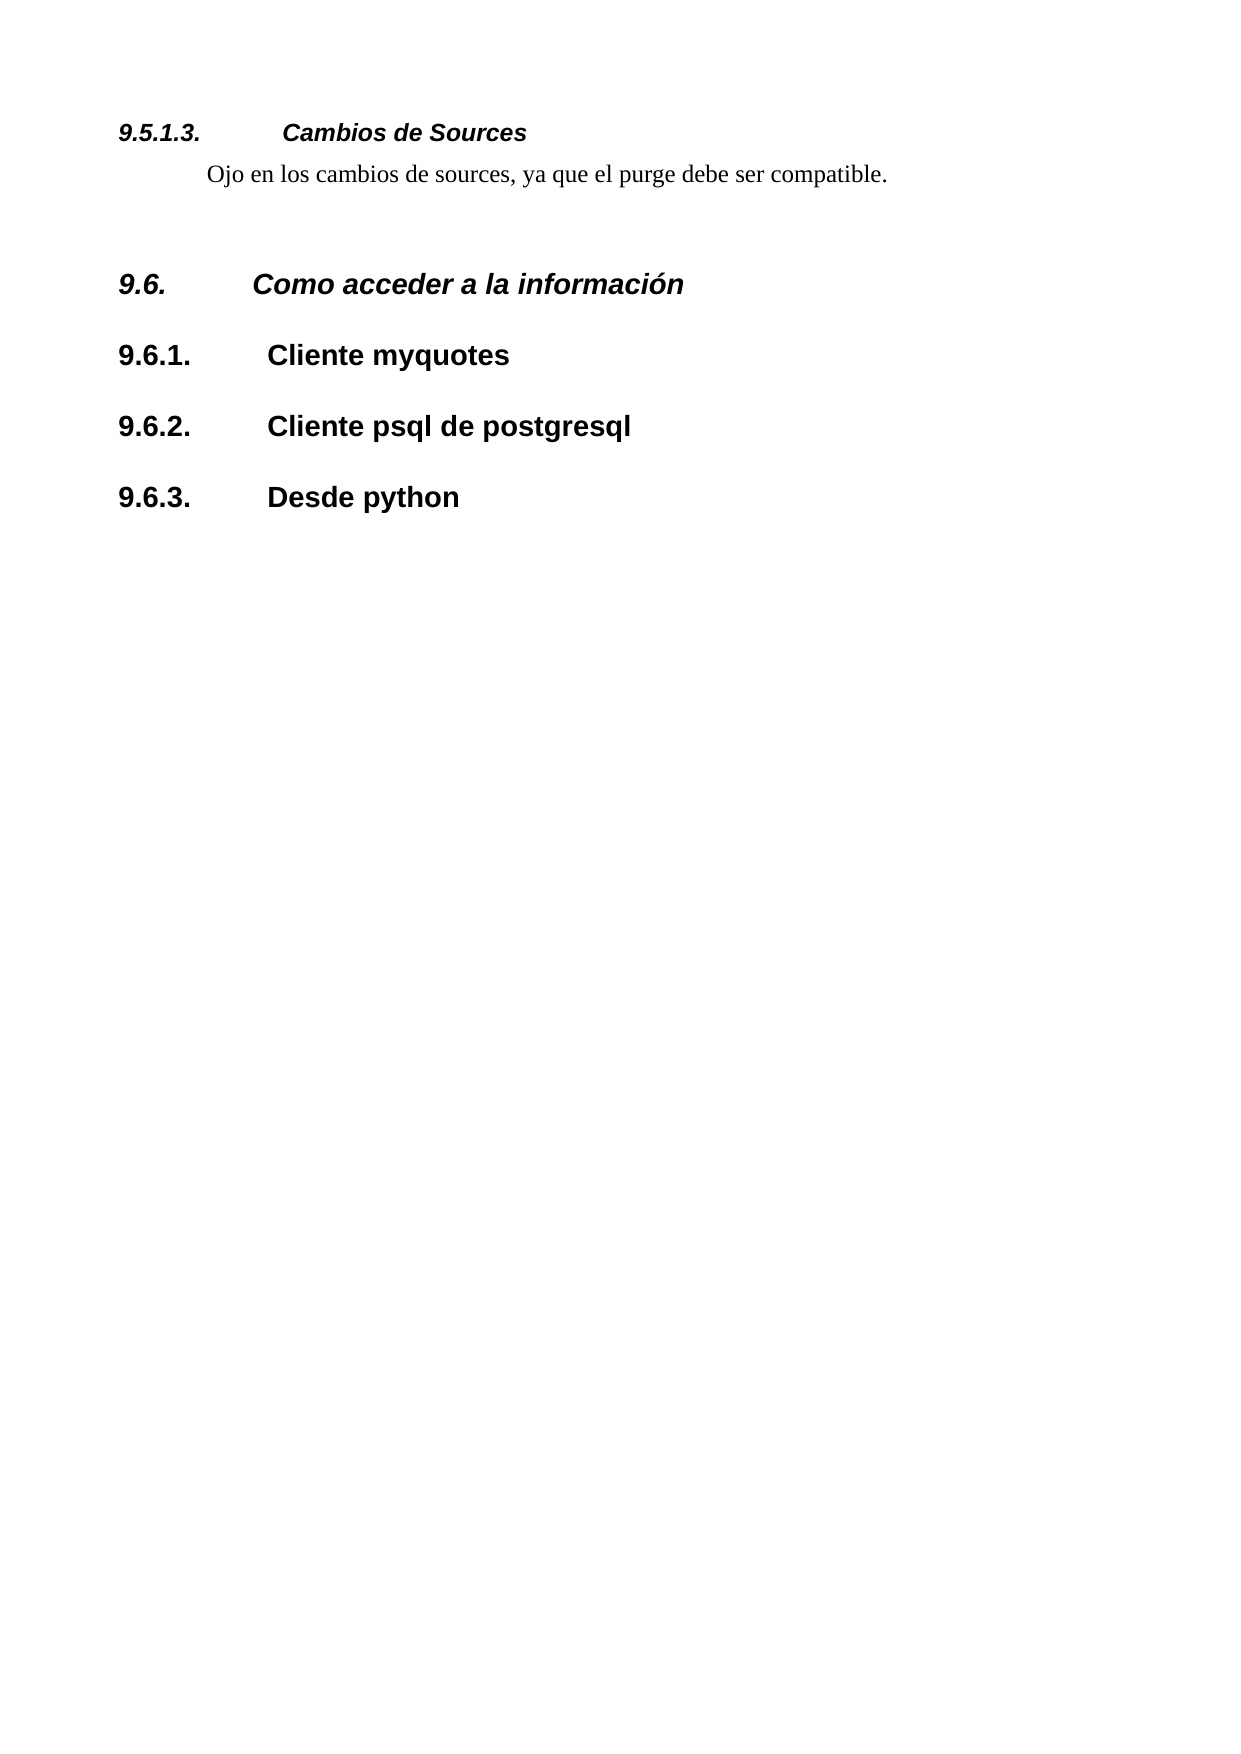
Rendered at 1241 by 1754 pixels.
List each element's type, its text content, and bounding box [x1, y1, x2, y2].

subtitle Cliente myquotes [118, 338, 1122, 371]
subtitle Cambios de Sources [118, 118, 1122, 147]
subtitle Como acceder a la información [118, 267, 1122, 300]
subtitle Cliente psql de postgresql [118, 409, 1122, 442]
subtitle Desde python [118, 480, 1122, 513]
text Ojo en los cambios de sources, ya que el purge debe ser compatible. [118, 159, 1122, 188]
